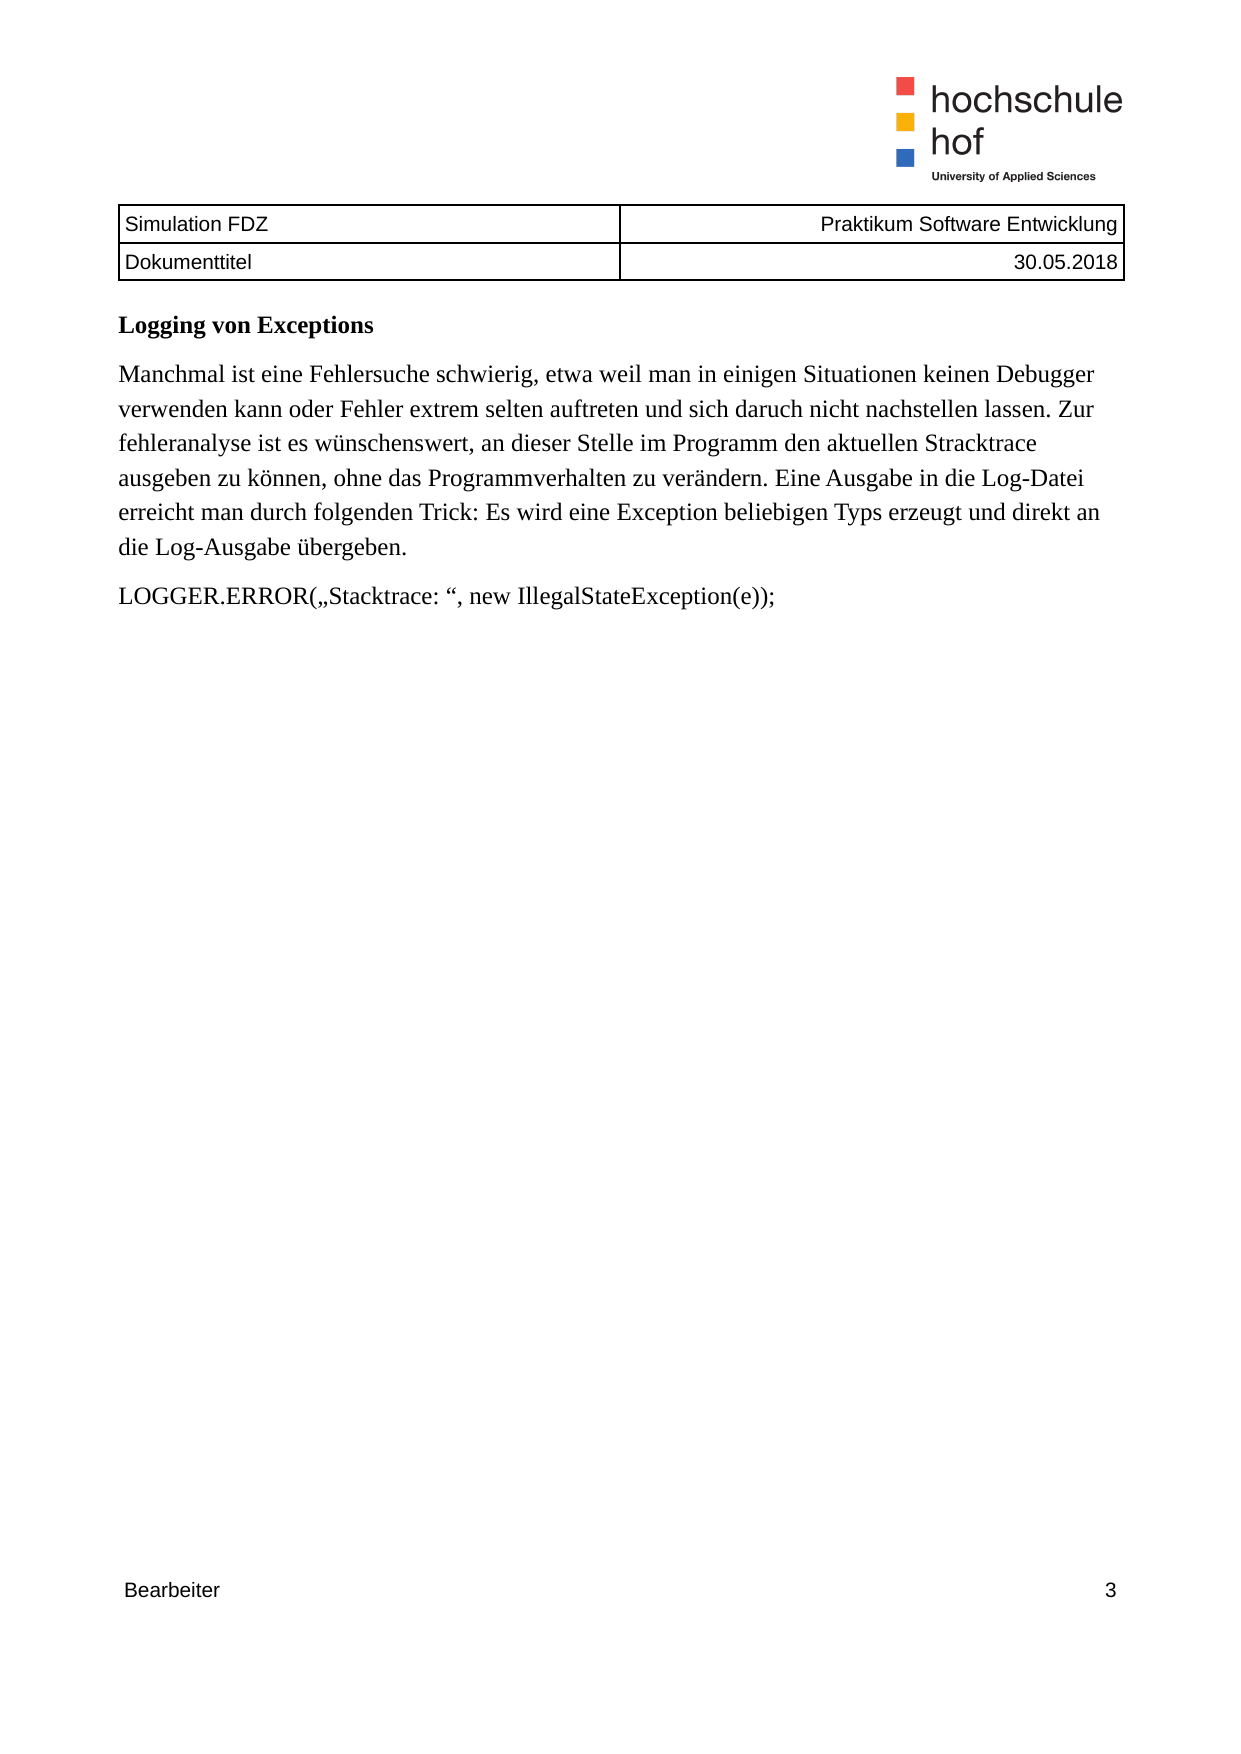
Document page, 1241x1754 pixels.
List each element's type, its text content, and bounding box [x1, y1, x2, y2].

text Logging von Exceptions [118, 310, 1122, 339]
text Manchmal ist eine Fehlersuche schwierig, etwa weil man in einigen Situationen keinen Debugger verwenden kann oder Fehler extrem selten auftreten und sich daruch nicht nachstellen lassen. Zur fehleranalyse ist es wünschenswert, an dieser Stelle im Programm den aktuellen Stracktrace ausgeben zu können, ohne das Programmverhalten zu verändern. Eine Ausgabe in die Log-Datei erreicht man durch folgenden Trick: Es wird eine Exception beliebigen Typs erzeugt und direkt an die Log-Ausgabe übergeben. [118, 359, 1122, 560]
text LOGGER.ERROR(„Stacktrace: “, new IllegalStateException(e)); [118, 581, 1122, 609]
